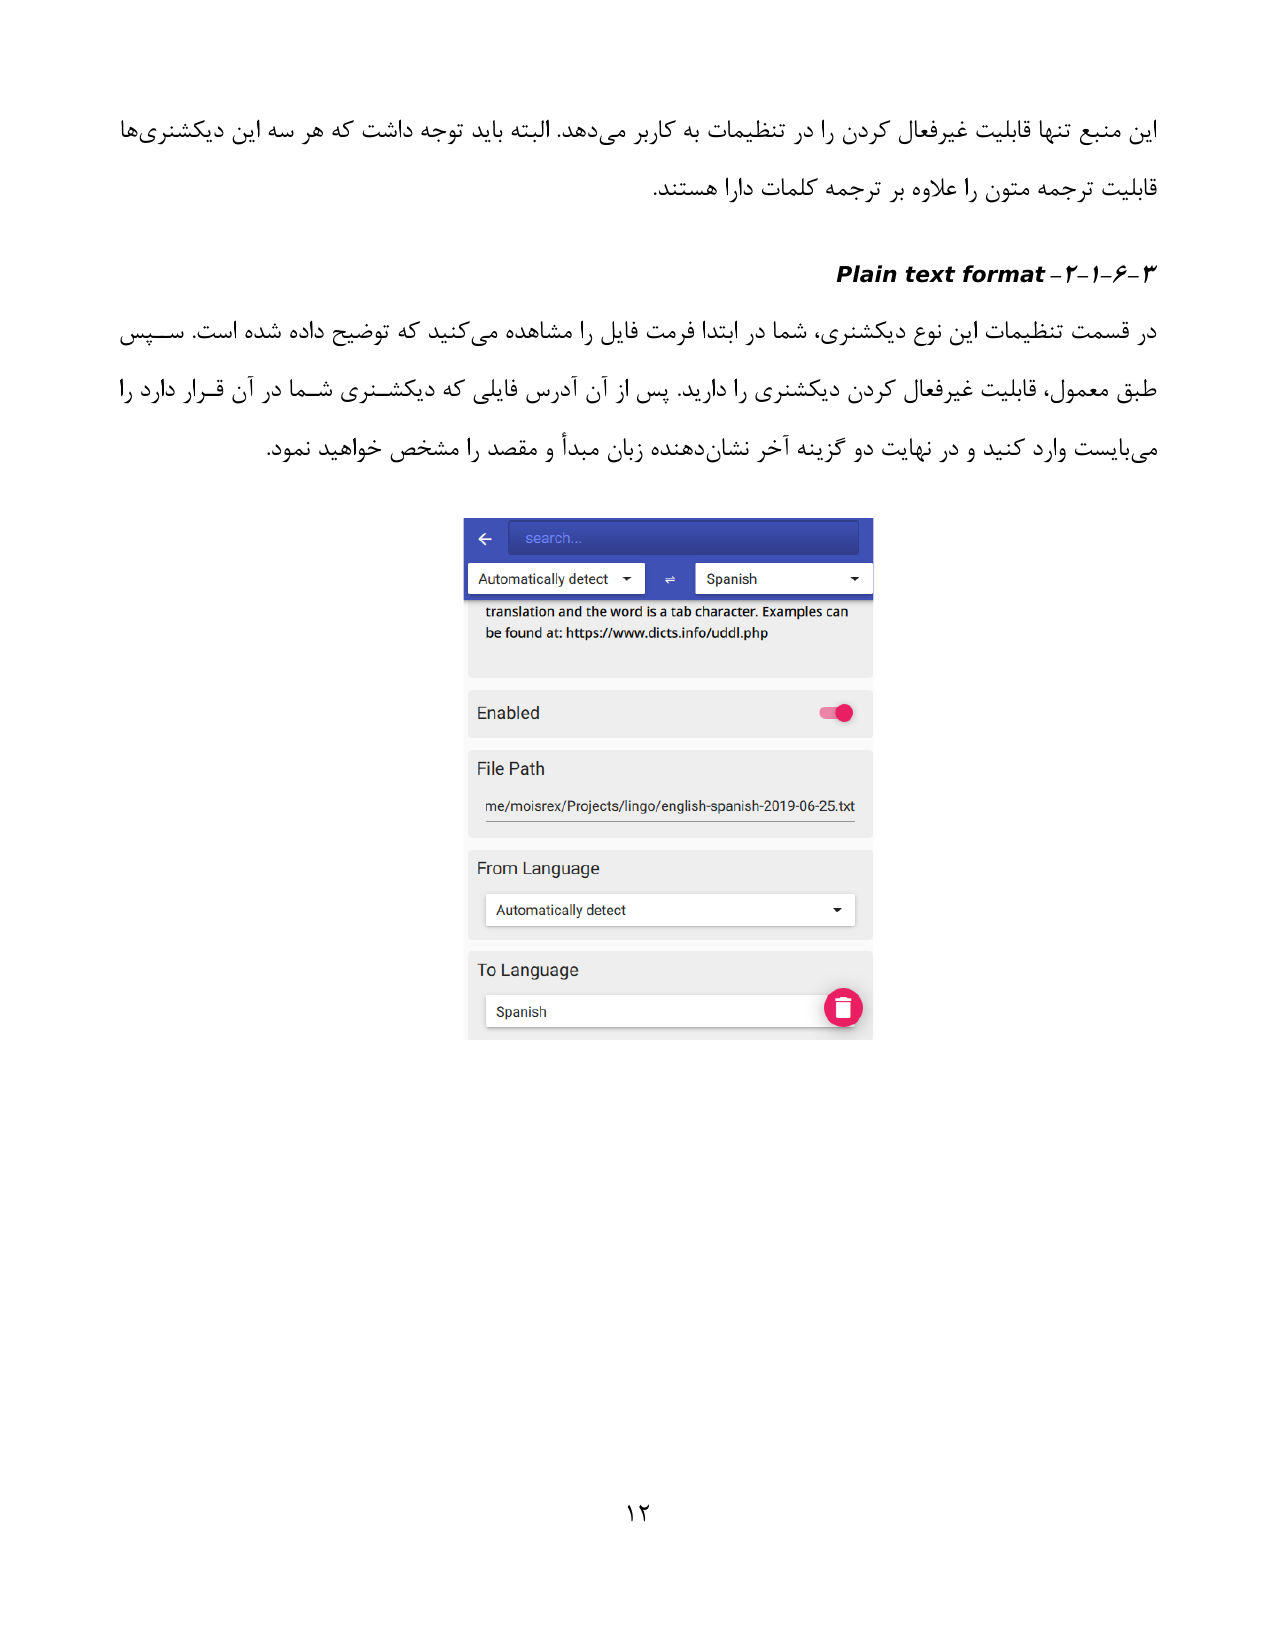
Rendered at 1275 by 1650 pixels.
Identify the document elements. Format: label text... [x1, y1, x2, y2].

text در قسمت تنظیمات این نوع دیکشنری، شما در ابتدا فرمت فایل را مشاهده می‌کنید که توضیح داده شده است. سپس طبق معمول، قابلیت غیرفعال کردن دیکشنری را دارید. پس از آن آدرس فایلی که دیکشنری شما در آن قرار دارد را می‌بایست وارد کنید و در نهایت دو گزینه آخر نشان‌دهنده زبان مبدأ و مقصد را مشخص خواهید نمود. [118, 319, 1157, 465]
text این منبع تنها قابلیت غیرفعال کردن را در تنظیمات به کاربر می‌دهد. البته باید توجه داشت که هر سه این دیکشنری‌ها قابلیت ترجمه متون را علاوه بر ترجمه کلمات دارا هستند. [118, 118, 1157, 206]
subtitle 2-1-6-3-Plain text format [118, 262, 1157, 292]
picture [463, 518, 874, 1040]
